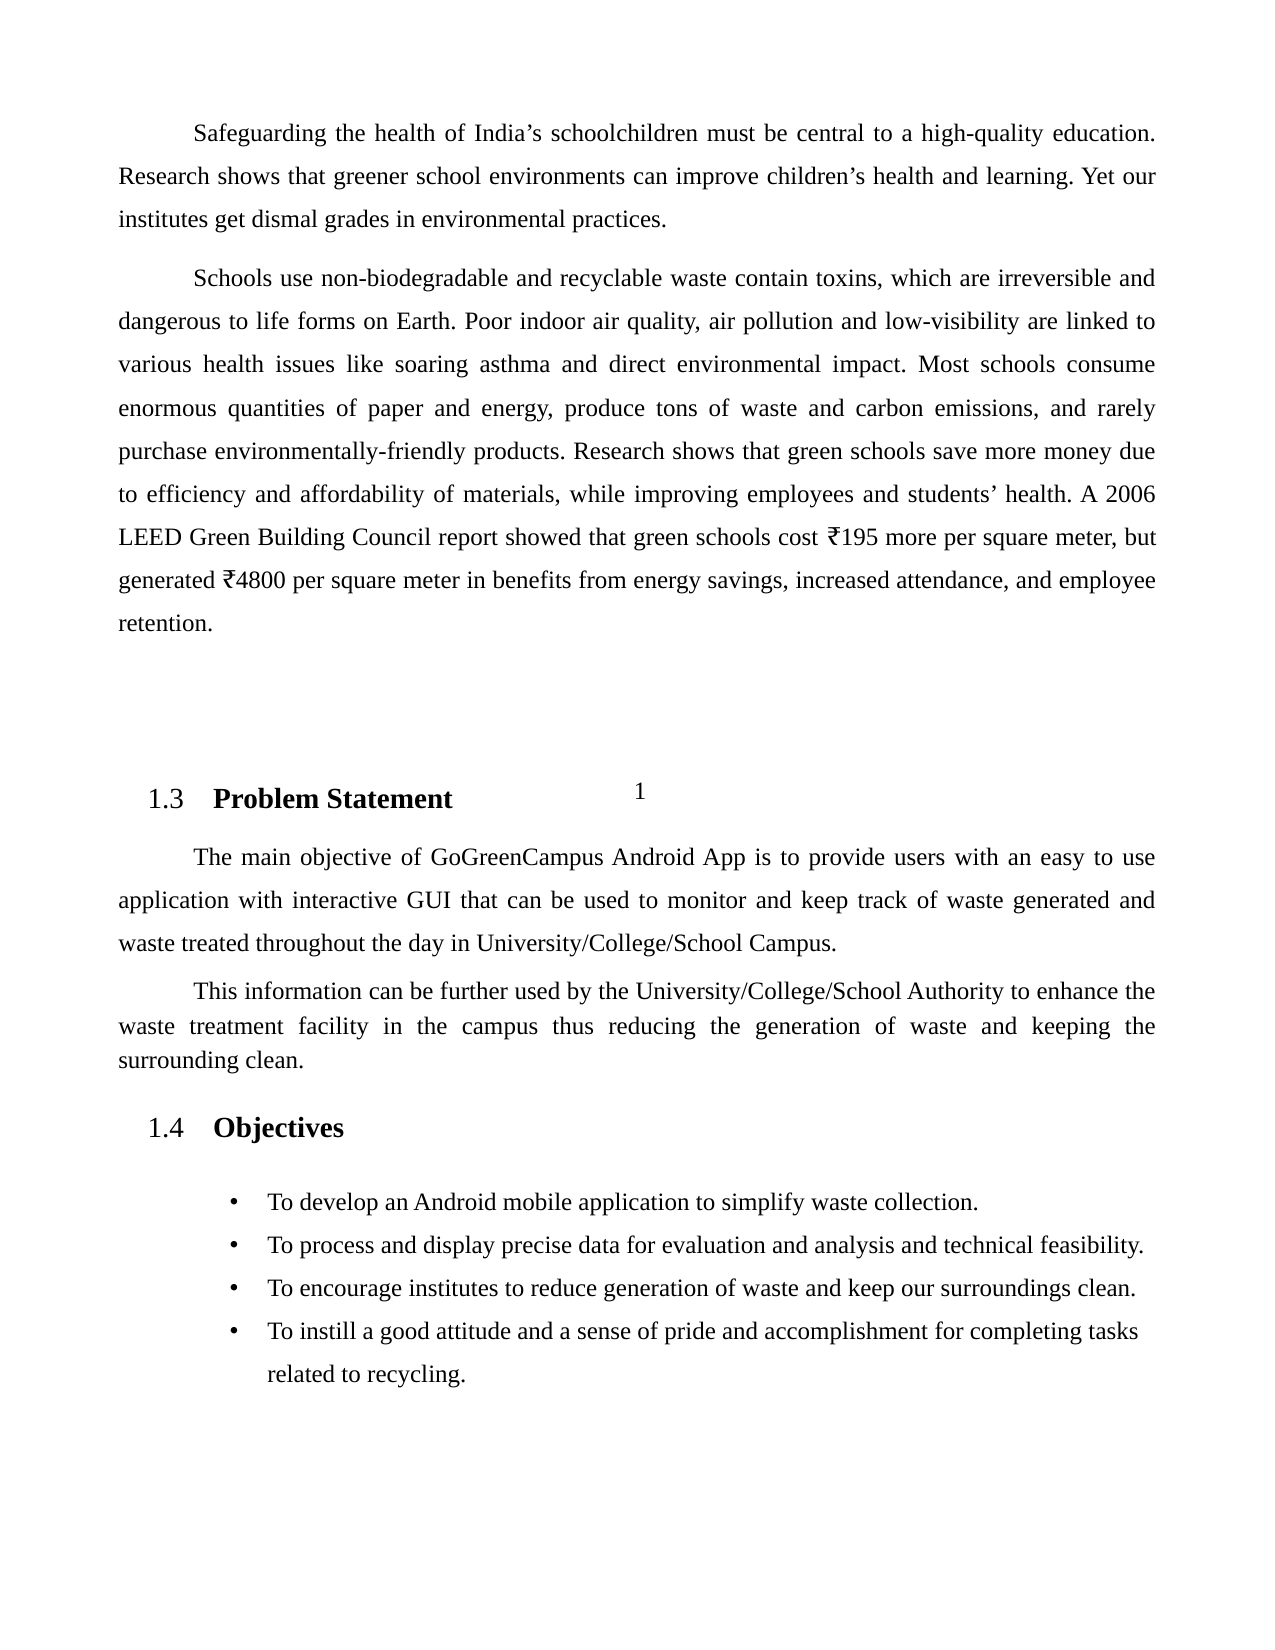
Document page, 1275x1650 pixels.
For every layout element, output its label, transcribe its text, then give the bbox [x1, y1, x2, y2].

text Schools use non-biodegradable and recyclable waste contain toxins, which are irreversible and dangerous to life forms on Earth. Poor indoor air quality, air pollution and low-visibility are linked to various health issues like soaring asthma and direct environmental impact. Most schools consume enormous quantities of paper and energy, produce tons of waste and carbon emissions, and rarely purchase environmentally-friendly products. Research shows that green schools save more money due to efficiency and affordability of materials, while improving employees and students’ health. A 2006 LEED Green Building Council report showed that green schools cost ₹195 more per square meter, but generated ₹4800 per square meter in benefits from energy savings, increased attendance, and employee retention. [118, 263, 1157, 637]
list To develop an Android mobile application to simplify waste collection. [229, 1187, 1157, 1216]
list To process and display precise data for evaluation and analysis and technical feasibility. [229, 1230, 1157, 1259]
list To encourage institutes to reduce generation of waste and keep our surroundings clean. [229, 1273, 1157, 1302]
text 1.4 Objectives [118, 1110, 1157, 1144]
text Safeguarding the health of India’s schoolchildren must be central to a high-quality education. Research shows that greener school environments can improve children’s health and learning. Yet our institutes get dismal grades in environmental practices. [118, 118, 1157, 233]
text The main objective of GoGreenCampus Android App is to provide users with an easy to use application with interactive GUI that can be used to monitor and keep track of waste generated and waste treated throughout the day in University/College/School Campus. [118, 842, 1157, 957]
text 1.3 Problem Statement [118, 781, 1157, 814]
list To instill a good attitude and a sense of pride and accomplishment for completing tasks related to recycling. [229, 1316, 1157, 1388]
text This information can be further used by the University/College/School Authority to enhance the waste treatment facility in the campus thus reducing the generation of waste and keeping the surrounding clean. [118, 976, 1157, 1074]
